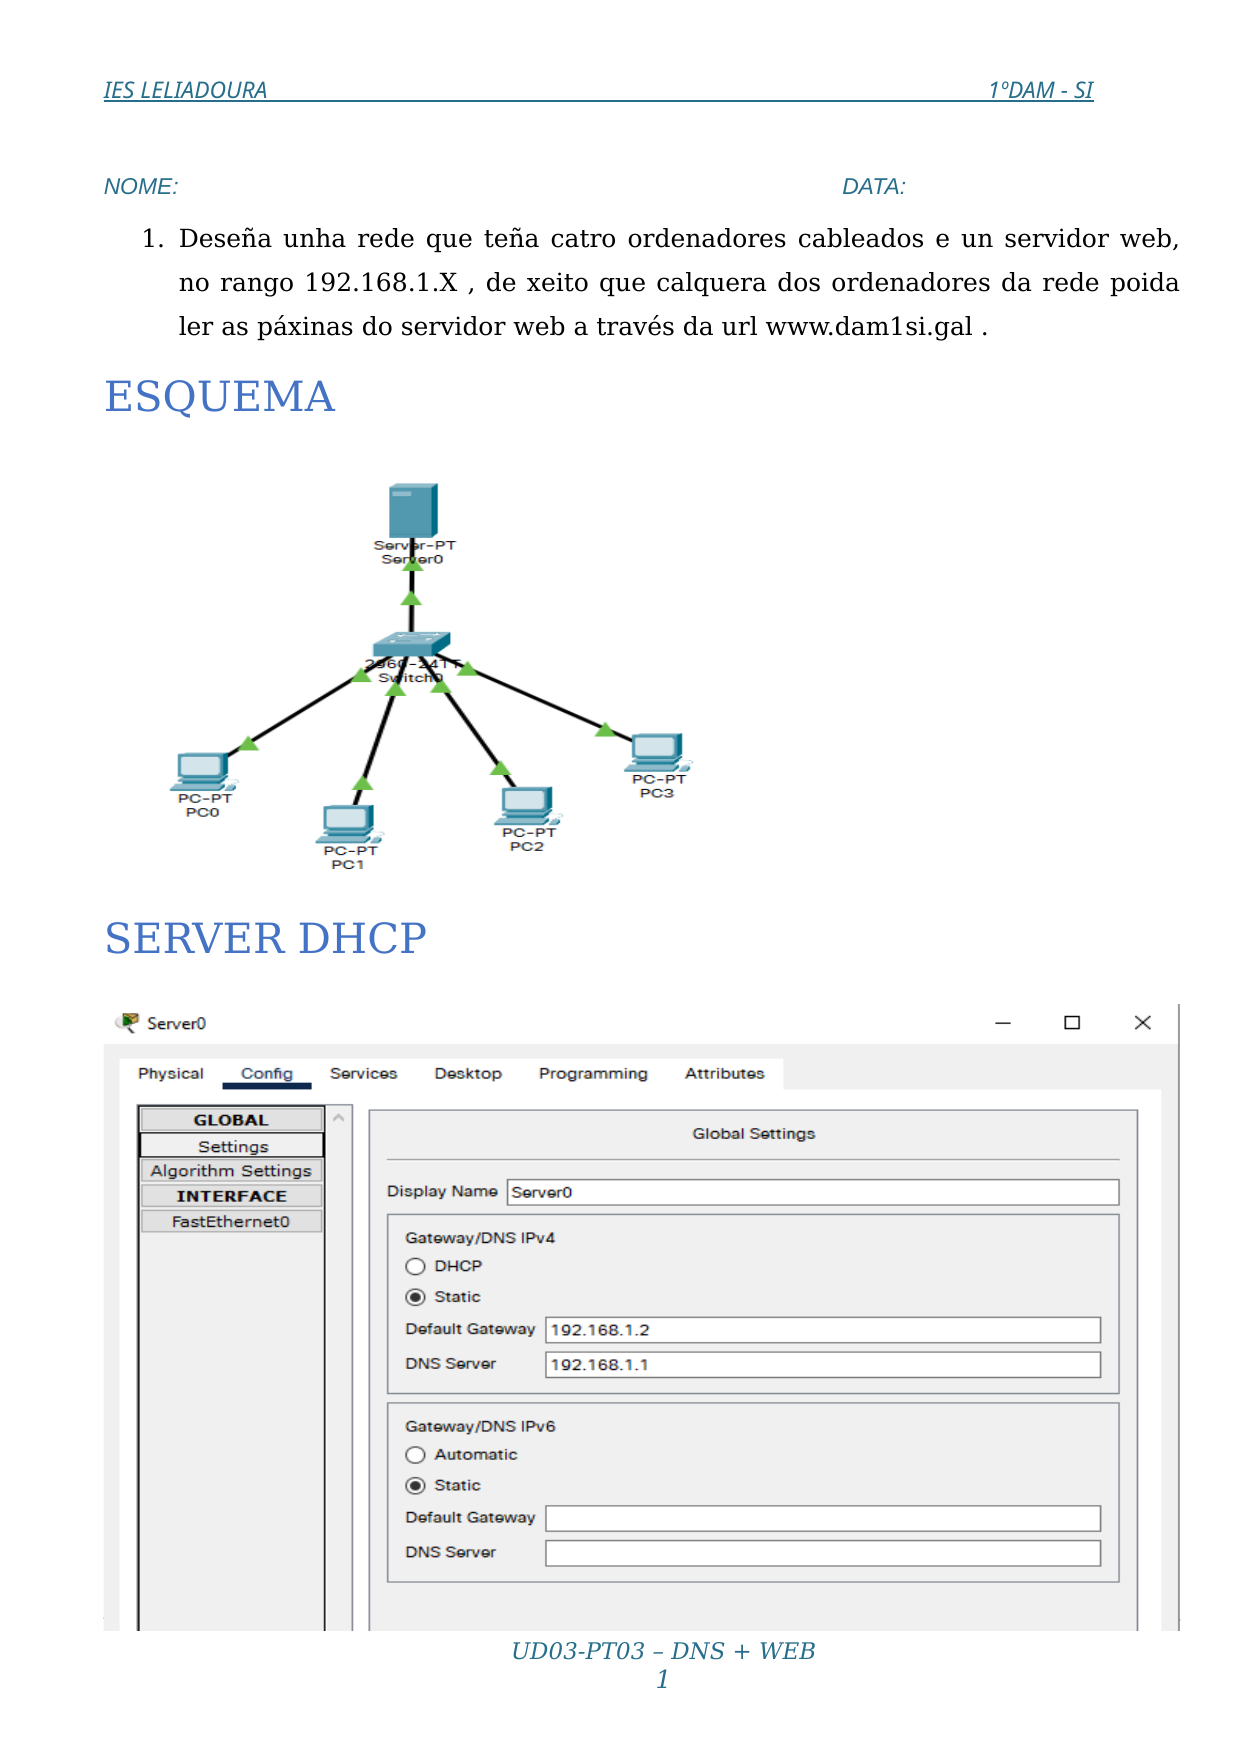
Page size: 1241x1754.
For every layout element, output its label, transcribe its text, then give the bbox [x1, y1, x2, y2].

text ESQUEMA [103, 372, 1181, 421]
list Deseña unha rede que teña catro ordenadores cableados e un servidor web, no rango 192.168.1.X , de xeito que calquera dos ordenadores da rede poida ler as páxinas do servidor web a través da url www.dam1si.gal . [141, 224, 1181, 341]
text SERVER DHCP [103, 915, 1181, 963]
subtitle NOME: DATA: [103, 173, 1181, 199]
